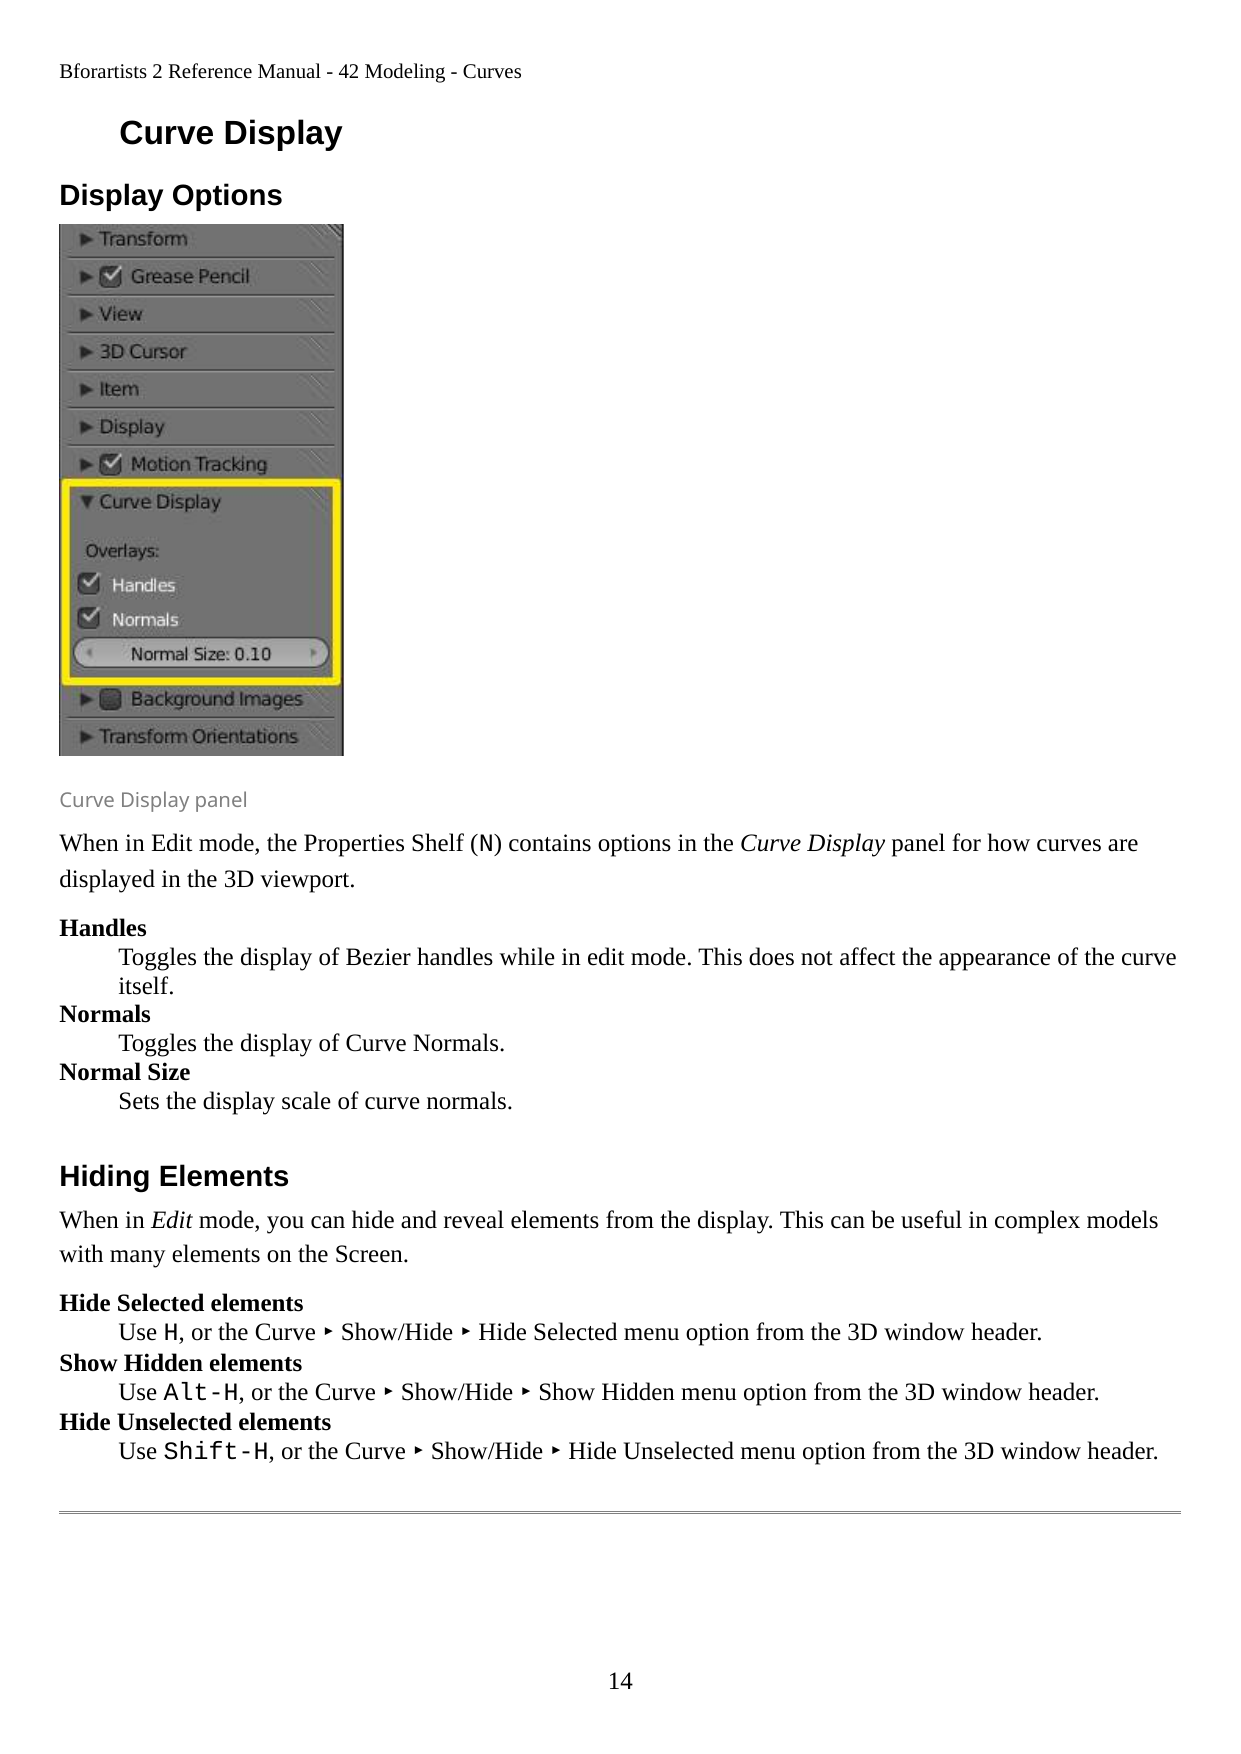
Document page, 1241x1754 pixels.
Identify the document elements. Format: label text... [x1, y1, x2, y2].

subtitle Display Options [59, 178, 1181, 212]
subtitle Hide Selected elements [59, 1288, 1181, 1317]
subtitle Hide Unselected elements [59, 1407, 1181, 1436]
text When in Edit mode, you can hide and reveal elements from the display. This can be useful in complex models with many elements on the Screen. [59, 1205, 1181, 1268]
subtitle Normal Size [59, 1057, 1181, 1086]
list Use H, or the Curve ‣ Show/Hide ‣ Hide Selected menu option from the 3D window header. [118, 1317, 1181, 1348]
subtitle Normals [59, 999, 1181, 1028]
subtitle Handles [59, 913, 1181, 942]
subtitle Curve Display [59, 113, 1181, 151]
picture [59, 224, 344, 756]
text When in Edit mode, the Properties Shelf (N) contains options in the Curve Display panel for how curves are displayed in the 3D viewport. [59, 828, 1181, 893]
list Toggles the display of Bezier handles while in edit mode. This does not affect the appearance of the curve itself. [118, 942, 1181, 999]
list Toggles the display of Curve Normals. [118, 1028, 1181, 1057]
list Use Alt-H, or the Curve ‣ Show/Hide ‣ Show Hidden menu option from the 3D window header. [118, 1377, 1181, 1407]
list Use Shift-H, or the Curve ‣ Show/Hide ‣ Hide Unselected menu option from the 3D window header. [118, 1436, 1181, 1467]
subtitle Hiding Elements [59, 1158, 1181, 1192]
text Curve Display panel [59, 782, 1181, 813]
subtitle Show Hidden elements [59, 1348, 1181, 1377]
list Sets the display scale of curve normals. [118, 1086, 1181, 1114]
